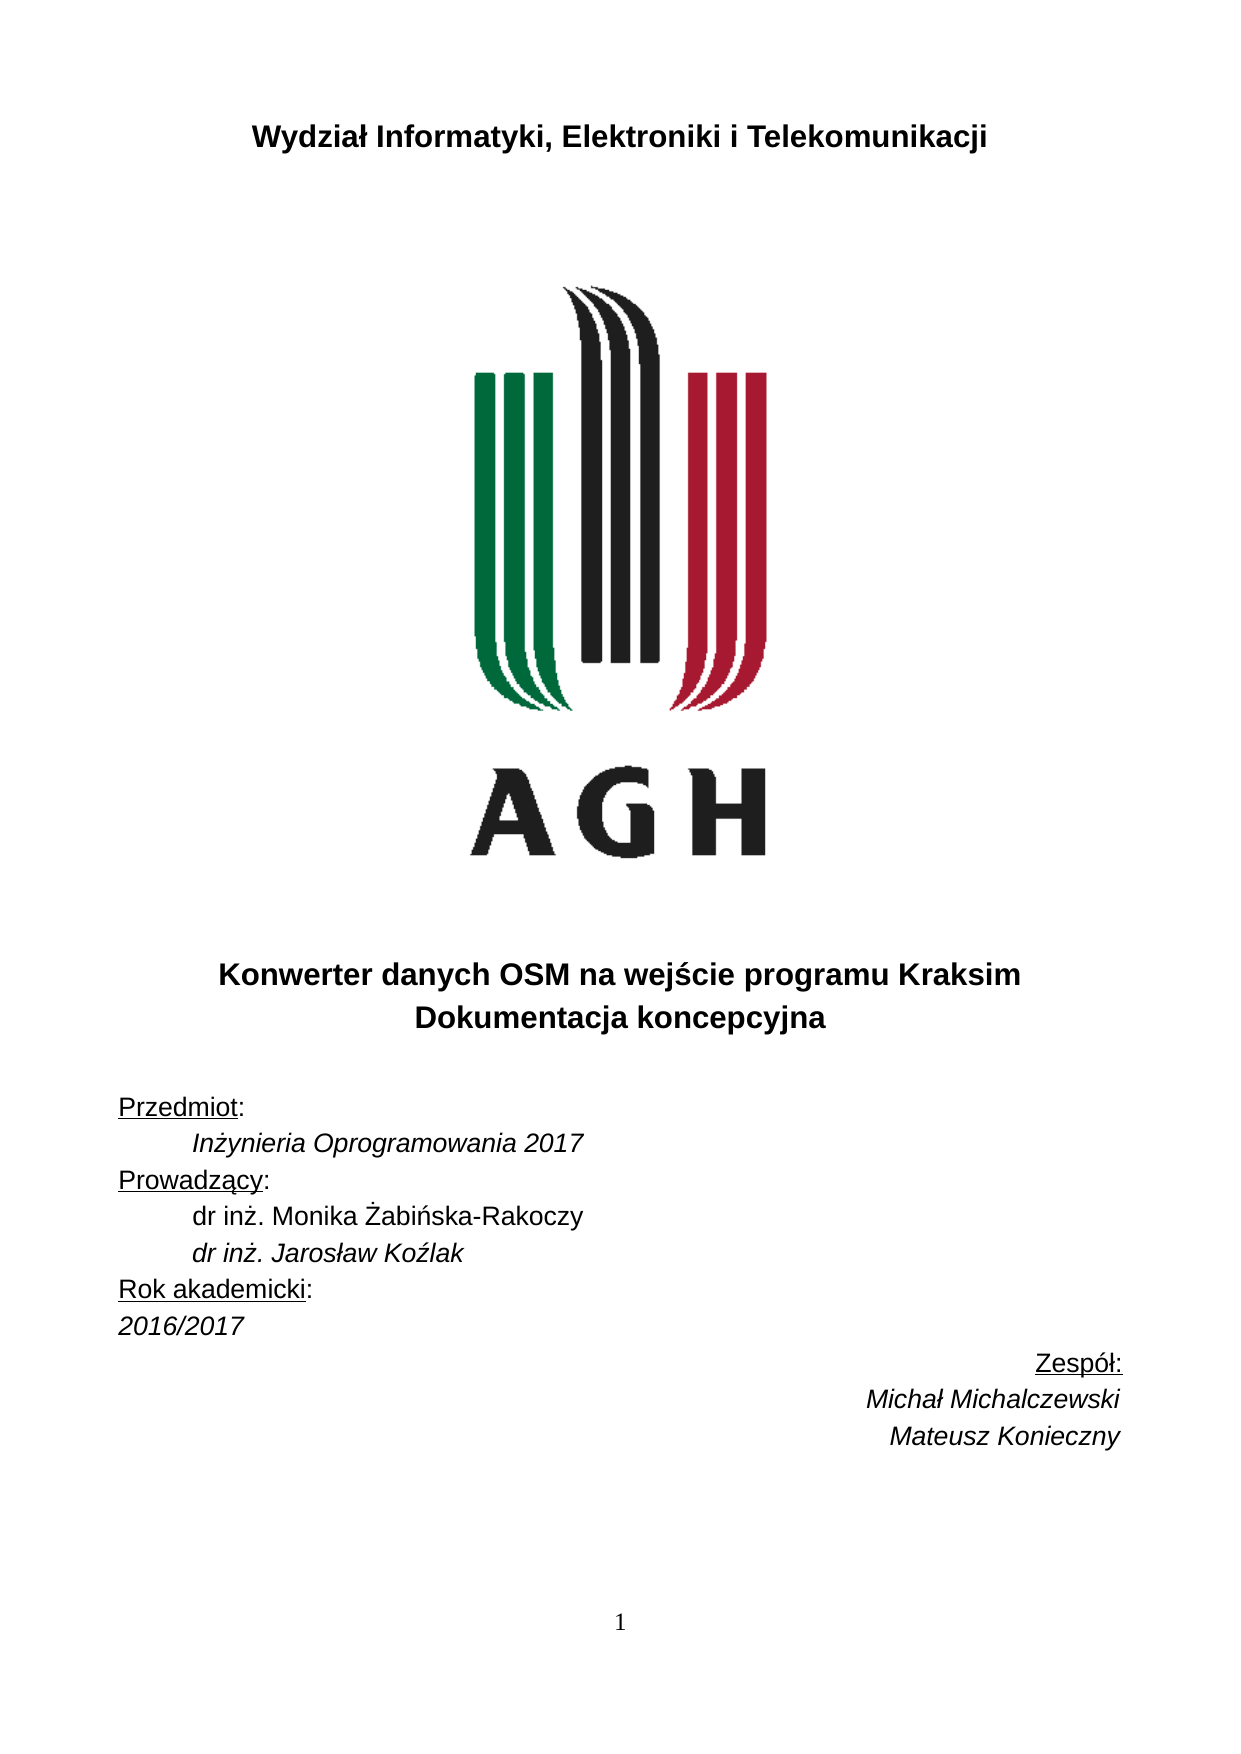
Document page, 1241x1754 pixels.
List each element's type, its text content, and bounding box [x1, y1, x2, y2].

text Wydział Informatyki, Elektroniki i Telekomunikacji [118, 118, 1122, 154]
text dr inż. Monika Żabińska-Rakoczy [118, 1201, 1122, 1231]
text 2016/2017 [118, 1311, 1122, 1341]
text Przedmiot: [118, 1091, 1122, 1122]
text Zespół: [118, 1347, 1122, 1378]
text Inżynieria Oprogramowania 2017 [118, 1128, 1122, 1158]
text Michał Michalczewski [118, 1384, 1122, 1414]
text dr inż. Jarosław Koźlak [118, 1237, 1122, 1268]
text Prowadzący: [118, 1164, 1122, 1195]
text Mateusz Konieczny [118, 1420, 1122, 1451]
picture [379, 210, 861, 951]
text Rok akademicki: [118, 1274, 1122, 1304]
text Konwerter danych OSM na wejście programu Kraksim [118, 956, 1122, 992]
